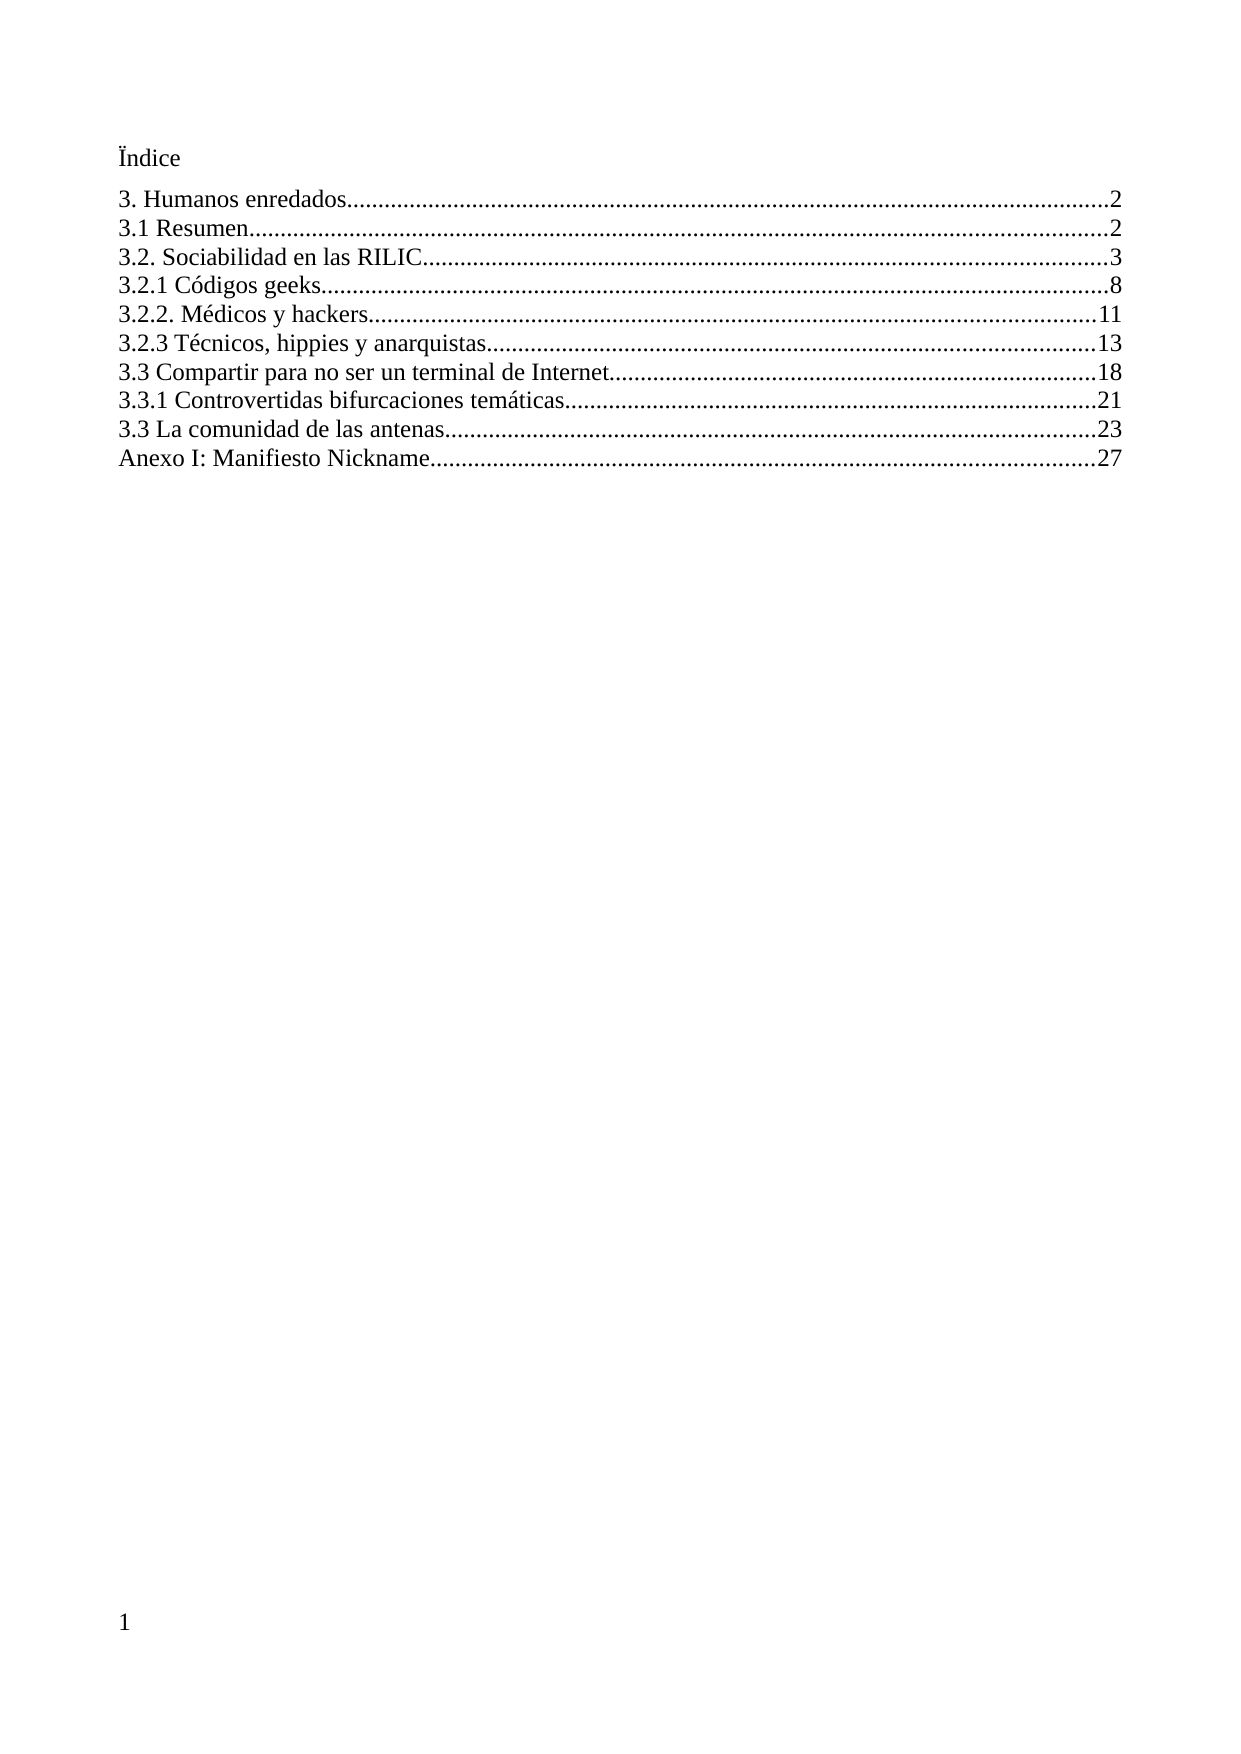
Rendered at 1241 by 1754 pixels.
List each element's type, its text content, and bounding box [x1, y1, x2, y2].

text Anexo I: Manifiesto Nickname. 27 [118, 443, 1122, 472]
text 3.3 Compartir para no ser un terminal de Internet 18 [118, 357, 1122, 386]
text 3.2.1 Códigos geeks 8 [118, 271, 1122, 299]
text 3. Humanos enredados 2 [118, 184, 1122, 213]
text 3.2.2. Médicos y hackers 11 [118, 299, 1122, 328]
text 3.1 Resumen 2 [118, 213, 1122, 242]
text 3.2. Sociabilidad en las RILIC 3 [118, 242, 1122, 271]
text 3.2.3 Técnicos, hippies y anarquistas 13 [118, 328, 1122, 357]
text 3.3.1 Controvertidas bifurcaciones temáticas 21 [118, 386, 1122, 414]
subtitle Ïndice [118, 143, 1122, 172]
text 3.3 La comunidad de las antenas 23 [118, 414, 1122, 443]
